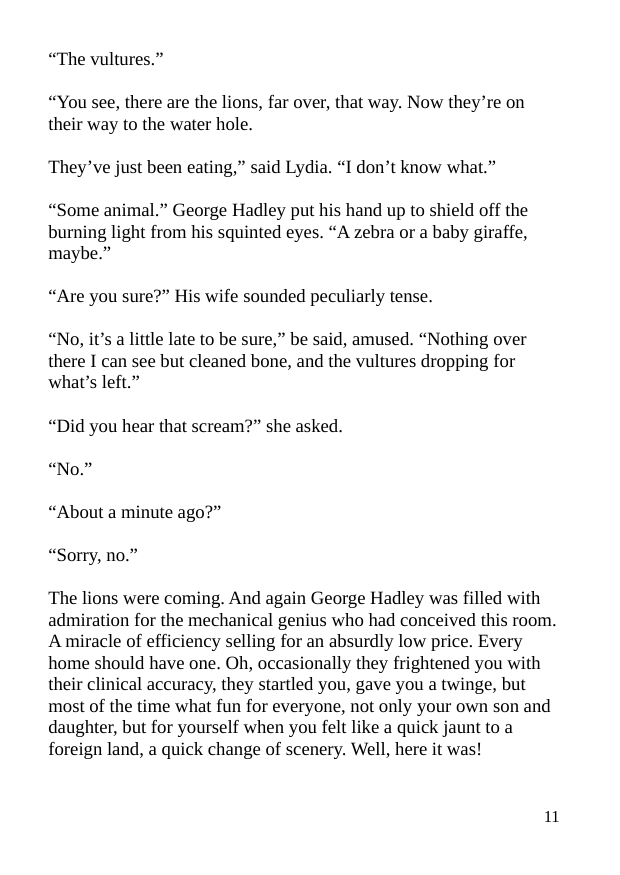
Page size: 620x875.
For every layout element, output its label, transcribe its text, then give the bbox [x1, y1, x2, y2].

text “The vultures.” “You see, there are the lions, far over, that way. Now they’re on their way to the water hole. They’ve just been eating,” said Lydia. “I don’t know what.” “Some animal.” George Hadley put his hand up to shield off the burning light from his squinted eyes. “A zebra or a baby giraffe, maybe.” “Are you sure?” His wife sounded peculiarly tense. “No, it’s a little late to be sure,” be said, amused. “Nothing over there I can see but cleaned bone, and the vultures dropping for what’s left.” “Did you hear that scream?” she asked. “No.” “About a minute ago?” “Sorry, no.” The lions were coming. And again George Hadley was filled with admiration for the mechanical genius who had conceived this room. A miracle of efficiency selling for an absurdly low price. Every home should have one. Oh, occasionally they frightened you with their clinical accuracy, they startled you, gave you a twinge, but most of the time what fun for everyone, not only your own son and daughter, but for yourself when you felt like a quick jaunt to a foreign land, a quick change of scenery. Well, here it was! [48, 48, 559, 781]
